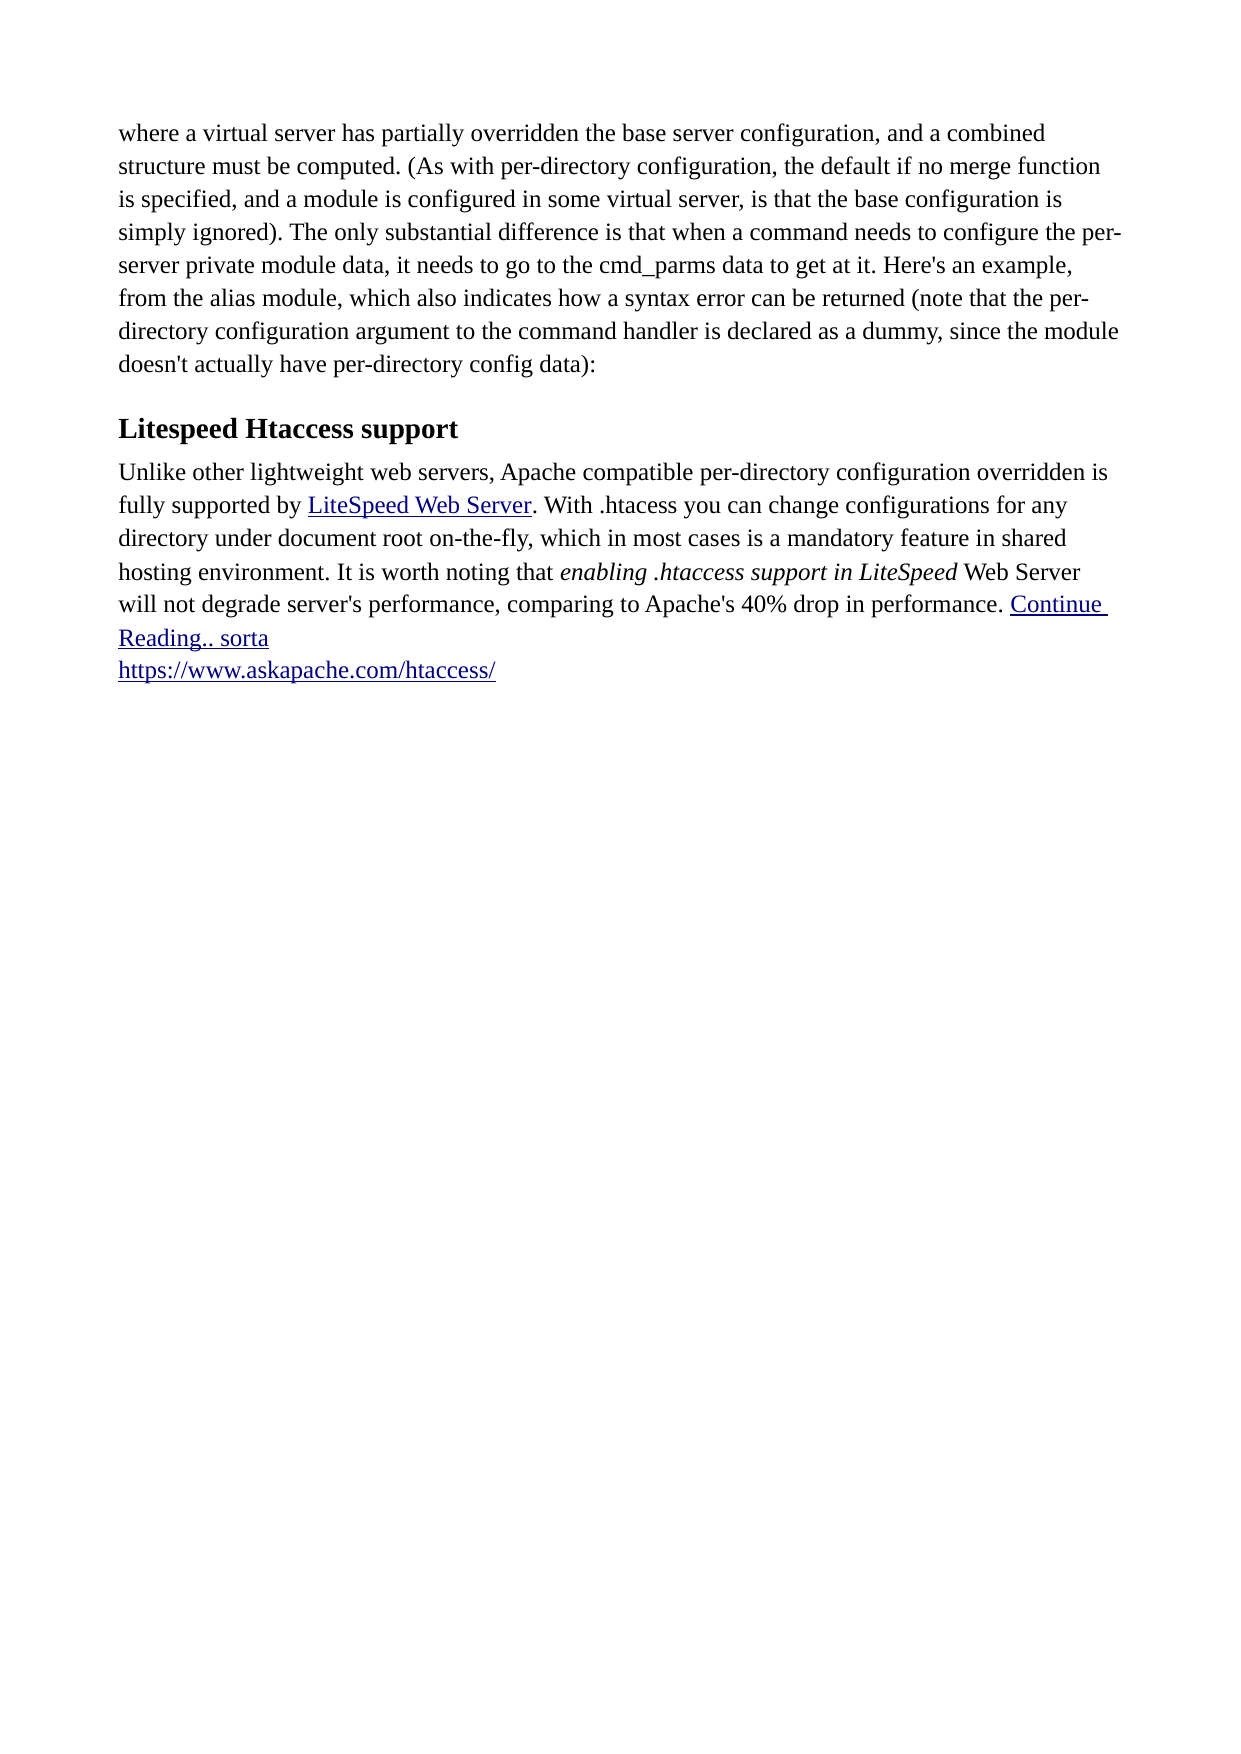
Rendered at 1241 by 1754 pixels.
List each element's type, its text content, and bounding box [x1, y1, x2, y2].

text where a virtual server has partially overridden the base server configuration, and a combined structure must be computed. (As with per-directory configuration, the default if no merge function is specified, and a module is configured in some virtual server, is that the base configuration is simply ignored). The only substantial difference is that when a command needs to configure the per-server private module data, it needs to go to the cmd_parms data to get at it. Here's an example, from the alias module, which also indicates how a syntax error can be returned (note that the per-directory configuration argument to the command handler is declared as a dummy, since the module doesn't actually have per-directory config data): [118, 118, 1122, 378]
text https://www.askapache.com/htaccess/ [118, 656, 1122, 684]
text Unlike other lightweight web servers, Apache compatible per-directory configuration overridden is fully supported by LiteSpeed Web Server. With .htacess you can change configurations for any directory under document root on-the-fly, which in most cases is a mandatory feature in shared hosting environment. It is worth noting that enabling .htaccess support in LiteSpeed Web Server will not degrade server's performance, comparing to Apache's 40% drop in performance. Continue Reading.. sorta [118, 457, 1122, 651]
subtitle Litespeed Htaccess support [118, 411, 1122, 445]
